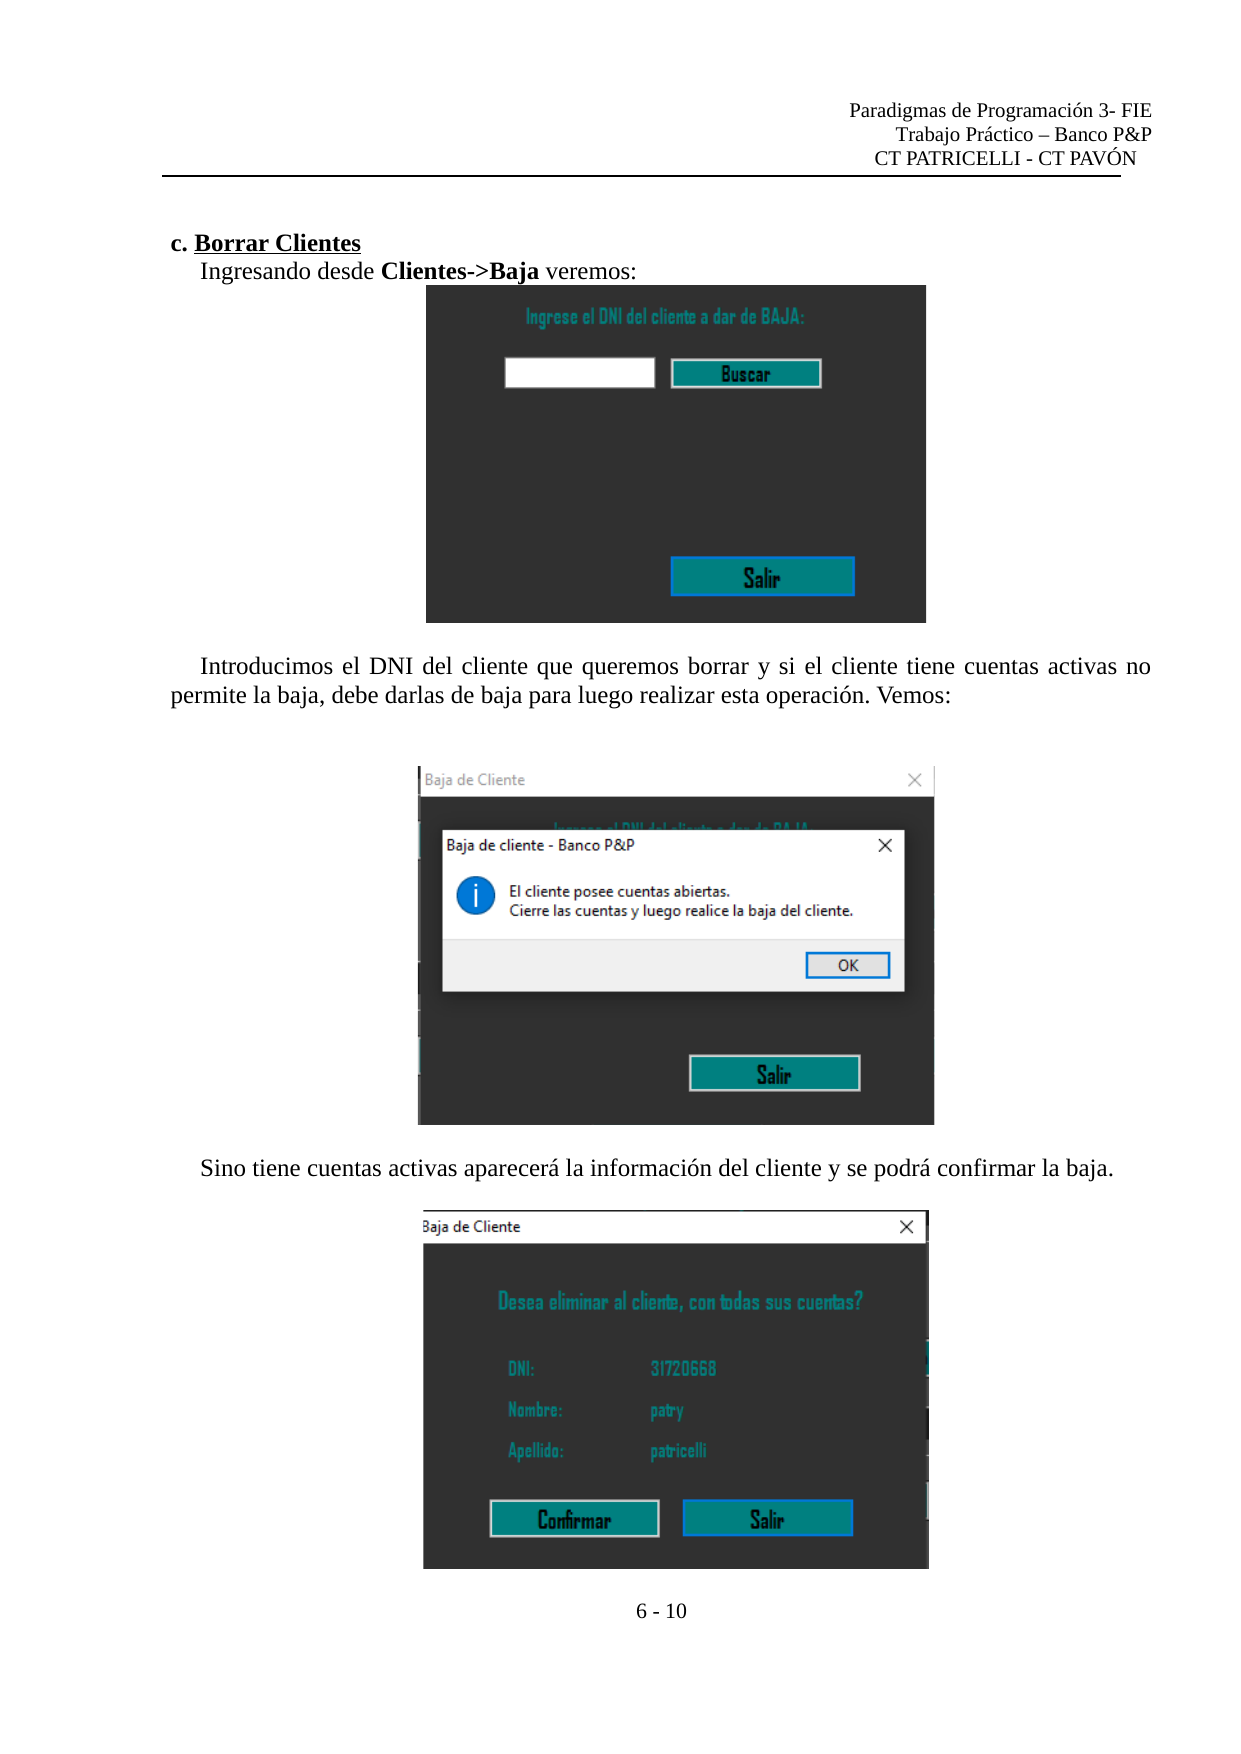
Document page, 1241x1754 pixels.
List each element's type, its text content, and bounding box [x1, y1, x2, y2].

text Sino tiene cuentas activas aparecerá la información del cliente y se podrá confirmar la baja. [170, 1153, 1152, 1182]
text Ingresando desde Clientes->Baja veremos: [170, 256, 1152, 285]
text c. Borrar Clientes [170, 228, 1152, 256]
text Introducimos el DNI del cliente que queremos borrar y si el cliente tiene cuentas activas no permite la baja, debe darlas de baja para luego realizar esta operación. Vemos: [170, 651, 1152, 709]
